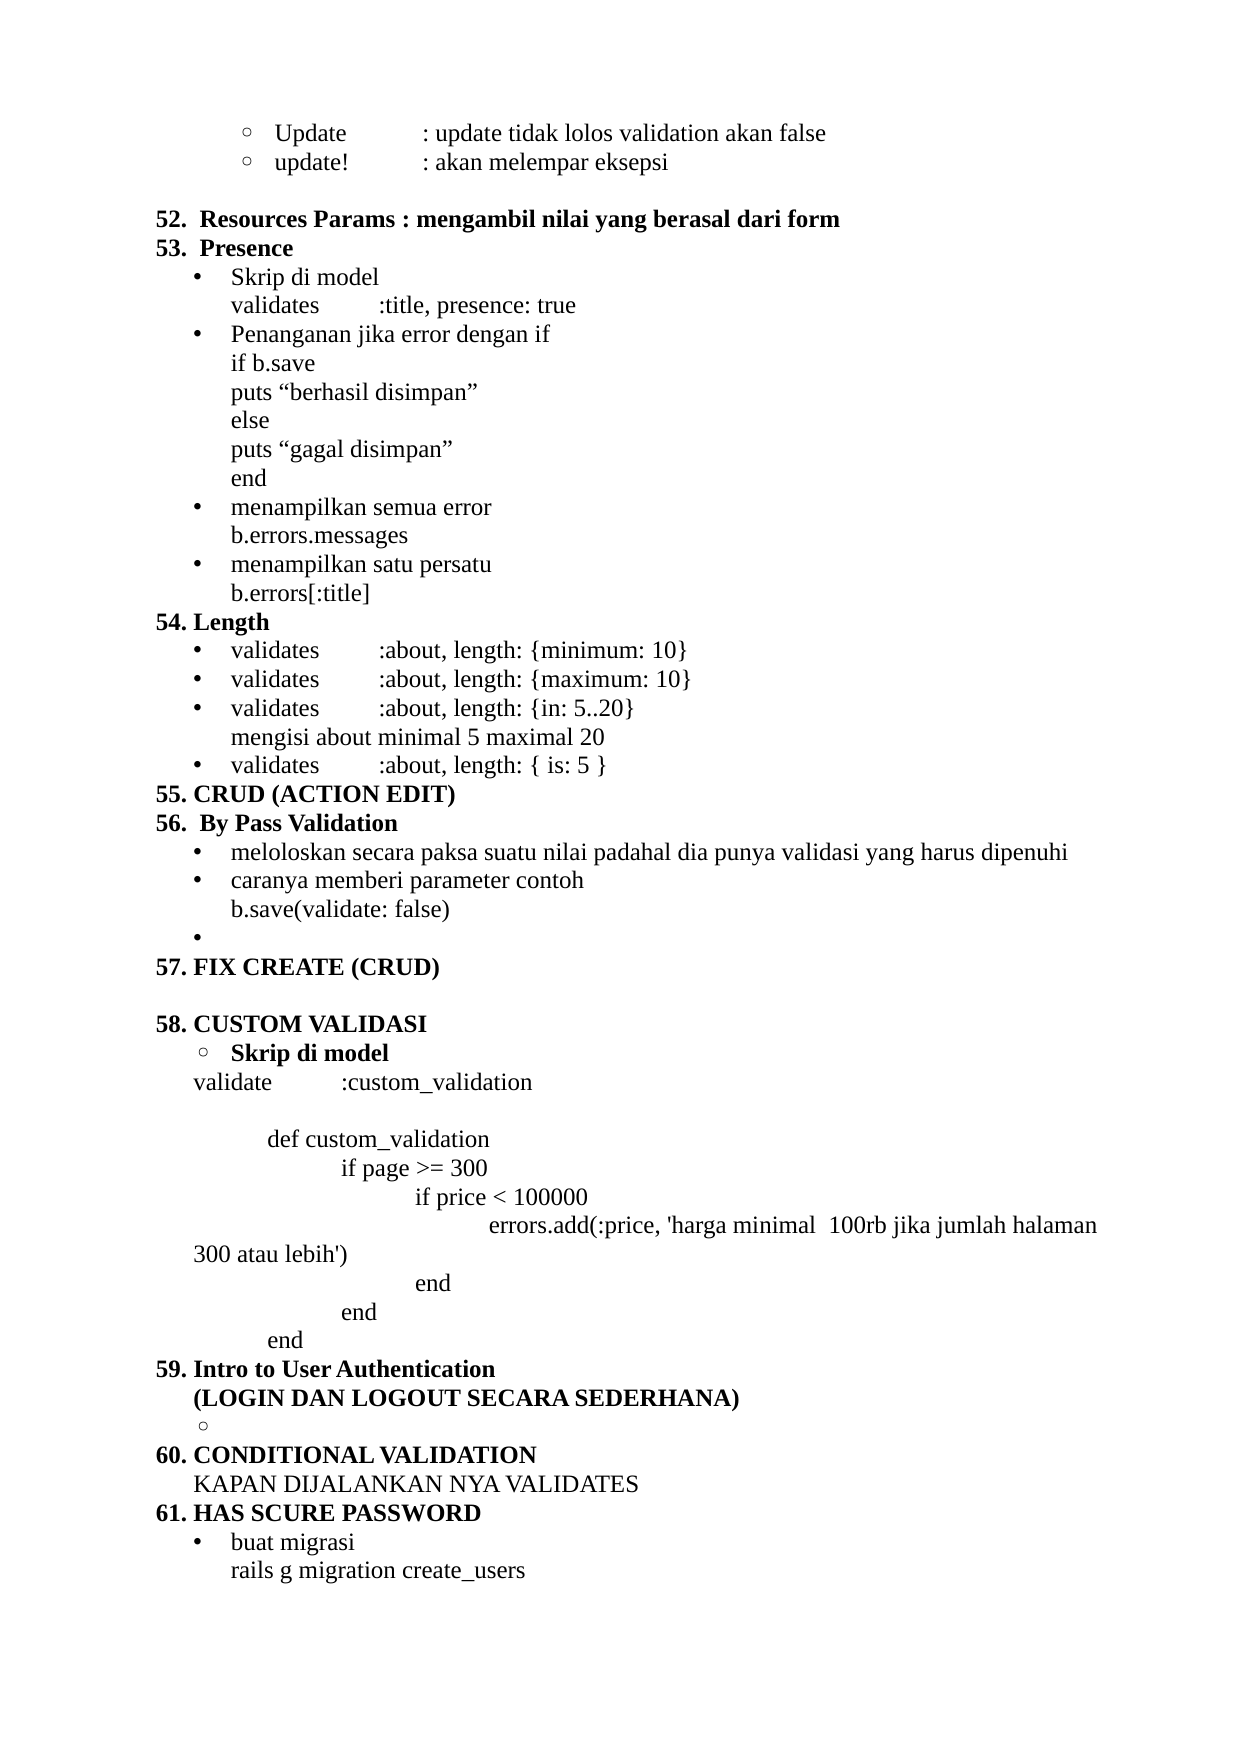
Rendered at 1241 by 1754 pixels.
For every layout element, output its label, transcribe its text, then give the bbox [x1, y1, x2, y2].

list puts “gagal disimpan” [193, 434, 1122, 463]
list if page >= 300 [156, 1153, 1122, 1182]
list Update : update tidak lolos validation akan false [237, 118, 1122, 147]
list def custom_validation [156, 1124, 1122, 1153]
list KAPAN DIJALANKAN NYA VALIDATES [156, 1469, 1122, 1498]
list puts “berhasil disimpan” [193, 377, 1122, 406]
list mengisi about minimal 5 maximal 20 [193, 722, 1122, 751]
list CONDITIONAL VALIDATION [156, 1441, 1122, 1469]
list validate :custom_validation [156, 1067, 1122, 1096]
list menampilkan satu persatu [193, 549, 1122, 578]
list b.save(validate: false) [193, 894, 1122, 923]
list Penanganan jika error dengan if [193, 319, 1122, 348]
list menampilkan semua error [193, 492, 1122, 521]
list if b.save [193, 348, 1122, 377]
list validates :title, presence: true [193, 291, 1122, 319]
list validates :about, length: { is: 5 } [193, 751, 1122, 779]
list Intro to User Authentication [156, 1354, 1122, 1383]
list meloloskan secara paksa suatu nilai padahal dia punya validasi yang harus dipenuhi [193, 837, 1122, 866]
list caranya memberi parameter contoh [193, 866, 1122, 894]
list b.errors[:title] [193, 578, 1122, 607]
list CRUD (ACTION EDIT) [156, 779, 1122, 808]
list Resources Params : mengambil nilai yang berasal dari form [156, 204, 1122, 233]
list end [156, 1326, 1122, 1354]
list (LOGIN DAN LOGOUT SECARA SEDERHANA) [156, 1383, 1122, 1412]
list update! : akan melempar eksepsi [237, 147, 1122, 176]
list validates :about, length: {maximum: 10} [193, 664, 1122, 693]
list buat migrasi [193, 1527, 1122, 1556]
list Skrip di model [193, 262, 1122, 291]
list HAS SCURE PASSWORD [156, 1498, 1122, 1527]
list CUSTOM VALIDASI [156, 1009, 1122, 1038]
list end [156, 1268, 1122, 1297]
list Presence [156, 233, 1122, 262]
list else [193, 406, 1122, 434]
list rails g migration create_users [193, 1556, 1122, 1584]
list validates :about, length: {minimum: 10} [193, 636, 1122, 664]
list By Pass Validation [156, 808, 1122, 837]
list Skrip di model [193, 1038, 1122, 1067]
list FIX CREATE (CRUD) [156, 952, 1122, 981]
list if price < 100000 [156, 1182, 1122, 1211]
list end [156, 1297, 1122, 1326]
list end [193, 463, 1122, 492]
list Length [156, 607, 1122, 636]
list errors.add(:price, 'harga minimal 100rb jika jumlah halaman 300 atau lebih') [156, 1211, 1122, 1268]
list validates :about, length: {in: 5..20} [193, 693, 1122, 722]
list b.errors.messages [193, 521, 1122, 549]
